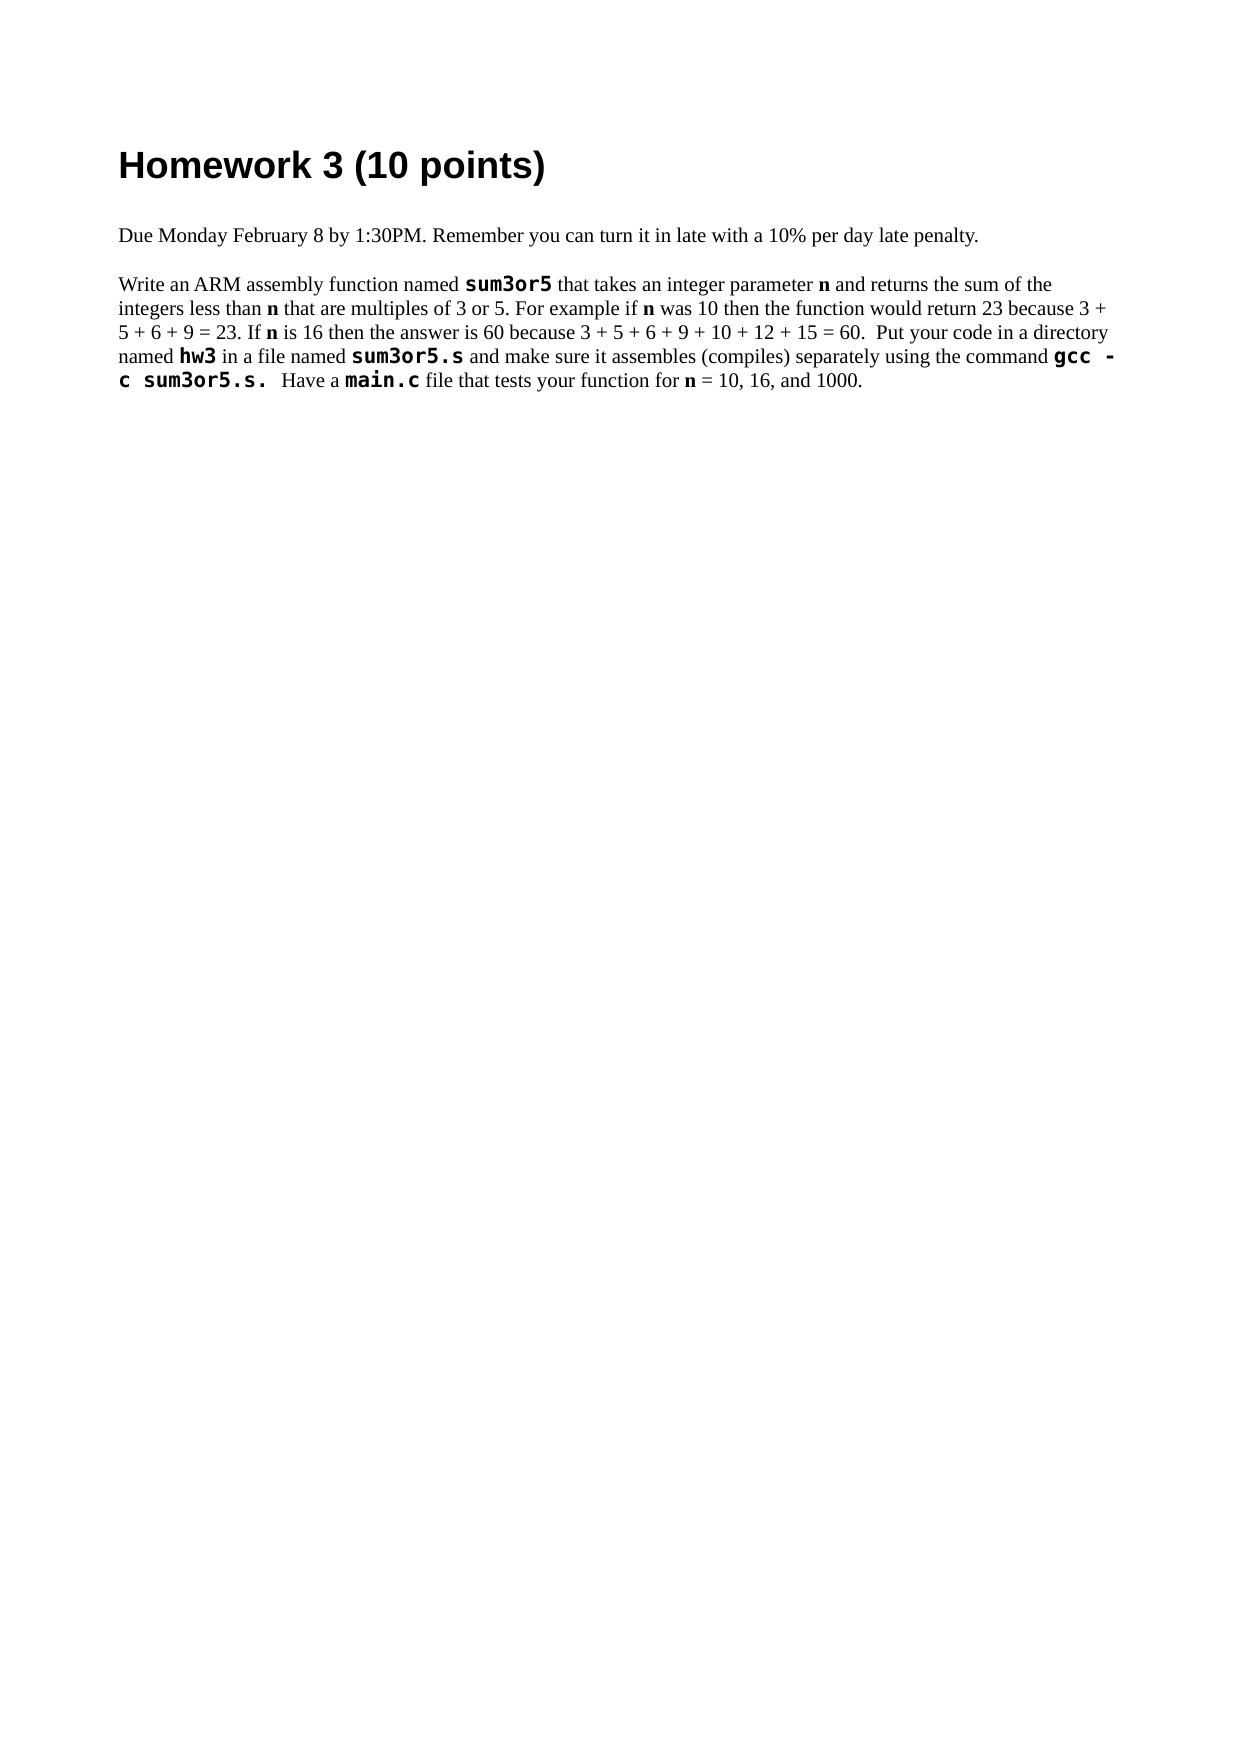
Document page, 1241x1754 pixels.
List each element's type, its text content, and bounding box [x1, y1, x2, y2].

subtitle Homework 3 (10 points) [118, 143, 1122, 187]
text Write an ARM assembly function named sum3or5 that takes an integer parameter n and returns the sum of the integers less than n that are multiples of 3 or 5. For example if n was 10 then the function would return 23 because 3 + 5 + 6 + 9 = 23. If n is 16 then the answer is 60 because 3 + 5 + 6 + 9 + 10 + 12 + 15 = 60. Put your code in a directory named hw3 in a file named sum3or5.s and make sure it assembles (compiles) separately using the command gcc -c sum3or5.s. Have a main.c file that tests your function for n = 10, 16, and 1000. [118, 271, 1122, 417]
text Due Monday February 8 by 1:30PM. Remember you can turn it in late with a 10% per day late penalty. [118, 223, 1122, 247]
